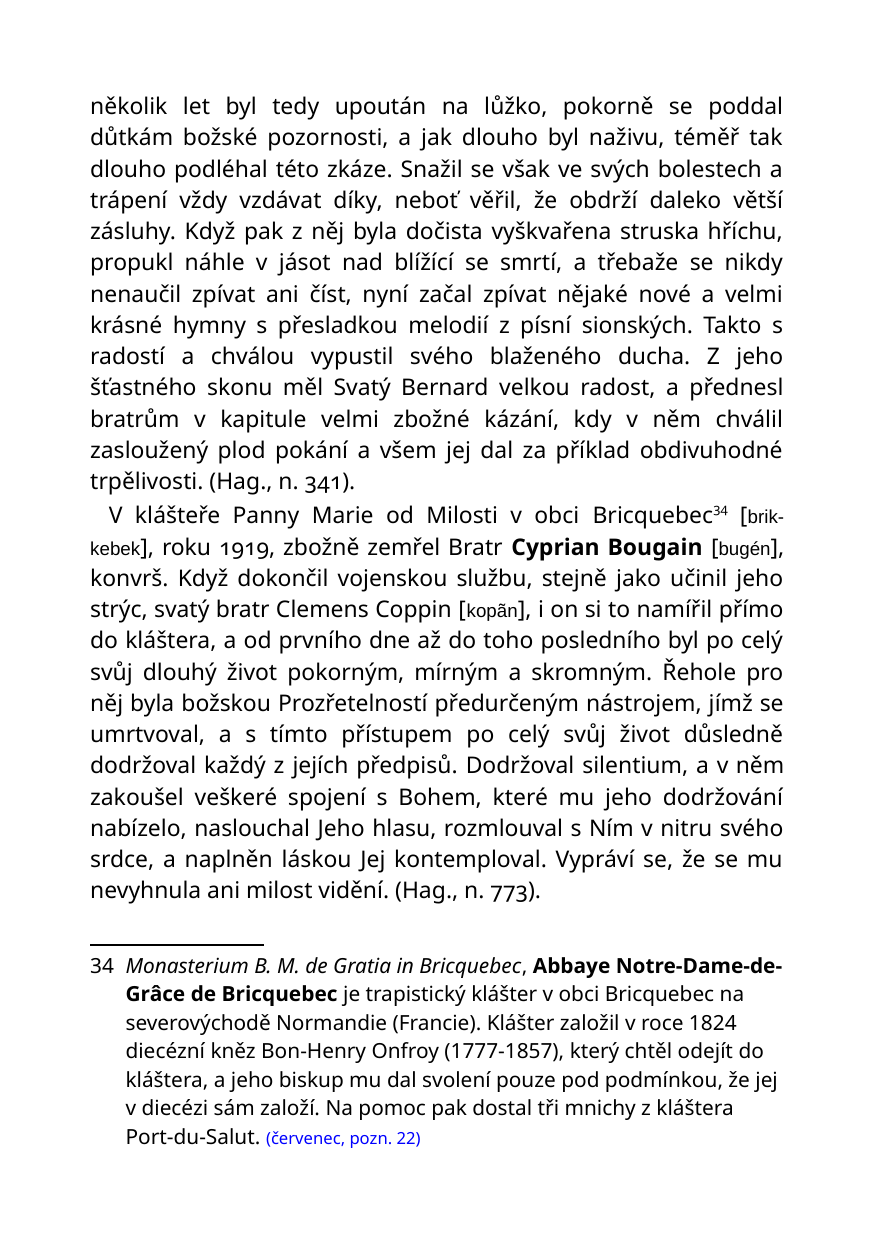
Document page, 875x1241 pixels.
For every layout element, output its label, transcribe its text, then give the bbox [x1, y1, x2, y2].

text Monasterium B. M. de Gratia in Bricquebec, Abbaye Notre-Dame-de-Grâce de Bricquebec je trapistický klášter v obci Bricquebec na severovýchodě Normandie (Francie). Klášter založil v roce 1824 diecézní kněz Bon-Henry Onfroy (1777-1857), který chtěl odejít do kláštera, a jeho biskup mu dal svolení pouze pod podmínkou, že jej v diecézi sám založí. Na pomoc pak dostal tři mnichy z kláštera Port-du-Salut. (červenec, pozn. 22) [90, 951, 784, 1150]
text několik let byl tedy upoután na lůžko, pokorně se poddal důtkám božské pozornosti, a jak dlouho byl naživu, téměř tak dlouho podléhal této zkáze. Snažil se však ve svých bolestech a trápení vždy vzdávat díky, neboť věřil, že obdrží daleko větší zásluhy. Když pak z něj byla dočista vyškvařena struska hříchu, propukl náhle v jásot nad blížící se smrtí, a třebaže se nikdy nenaučil zpívat ani číst, nyní začal zpívat nějaké nové a velmi krásné hymny s přesladkou melodií z písní sionských. Takto s radostí a chválou vypustil svého blaženého ducha. Z jeho šťastného skonu měl Svatý Bernard velkou radost, a přednesl bratrům v kapitule velmi zbožné kázání, kdy v něm chválil zasloužený plod pokání a všem jej dal za příklad obdivuhodné trpělivosti. (Hag., n. 341). [90, 90, 784, 496]
text V klášteře Panny Marie od Milosti v obci Bricquebec [brik-kebek], roku 1919, zbožně zemřel Bratr Cyprian Bougain [bugén], konvrš. Když dokončil vojenskou službu, stejně jako učinil jeho strýc, svatý bratr Clemens Coppin [kopãn], i on si to namířil přímo do kláštera, a od prvního dne až do toho posledního byl po celý svůj dlouhý život pokorným, mírným a skromným. Řehole pro něj byla božskou Prozřetelností předurčeným nástrojem, jímž se umrtvoval, a s tímto přístupem po celý svůj život důsledně dodržoval každý z jejích předpisů. Dodržoval silentium, a v něm zakoušel veškeré spojení s Bohem, které mu jeho dodržování nabízelo, naslouchal Jeho hlasu, rozmlouval s Ním v nitru svého srdce, a naplněn láskou Jej kontemploval. Vypráví se, že se mu nevyhnula ani milost vidění. (Hag., n. 773). [90, 499, 784, 906]
